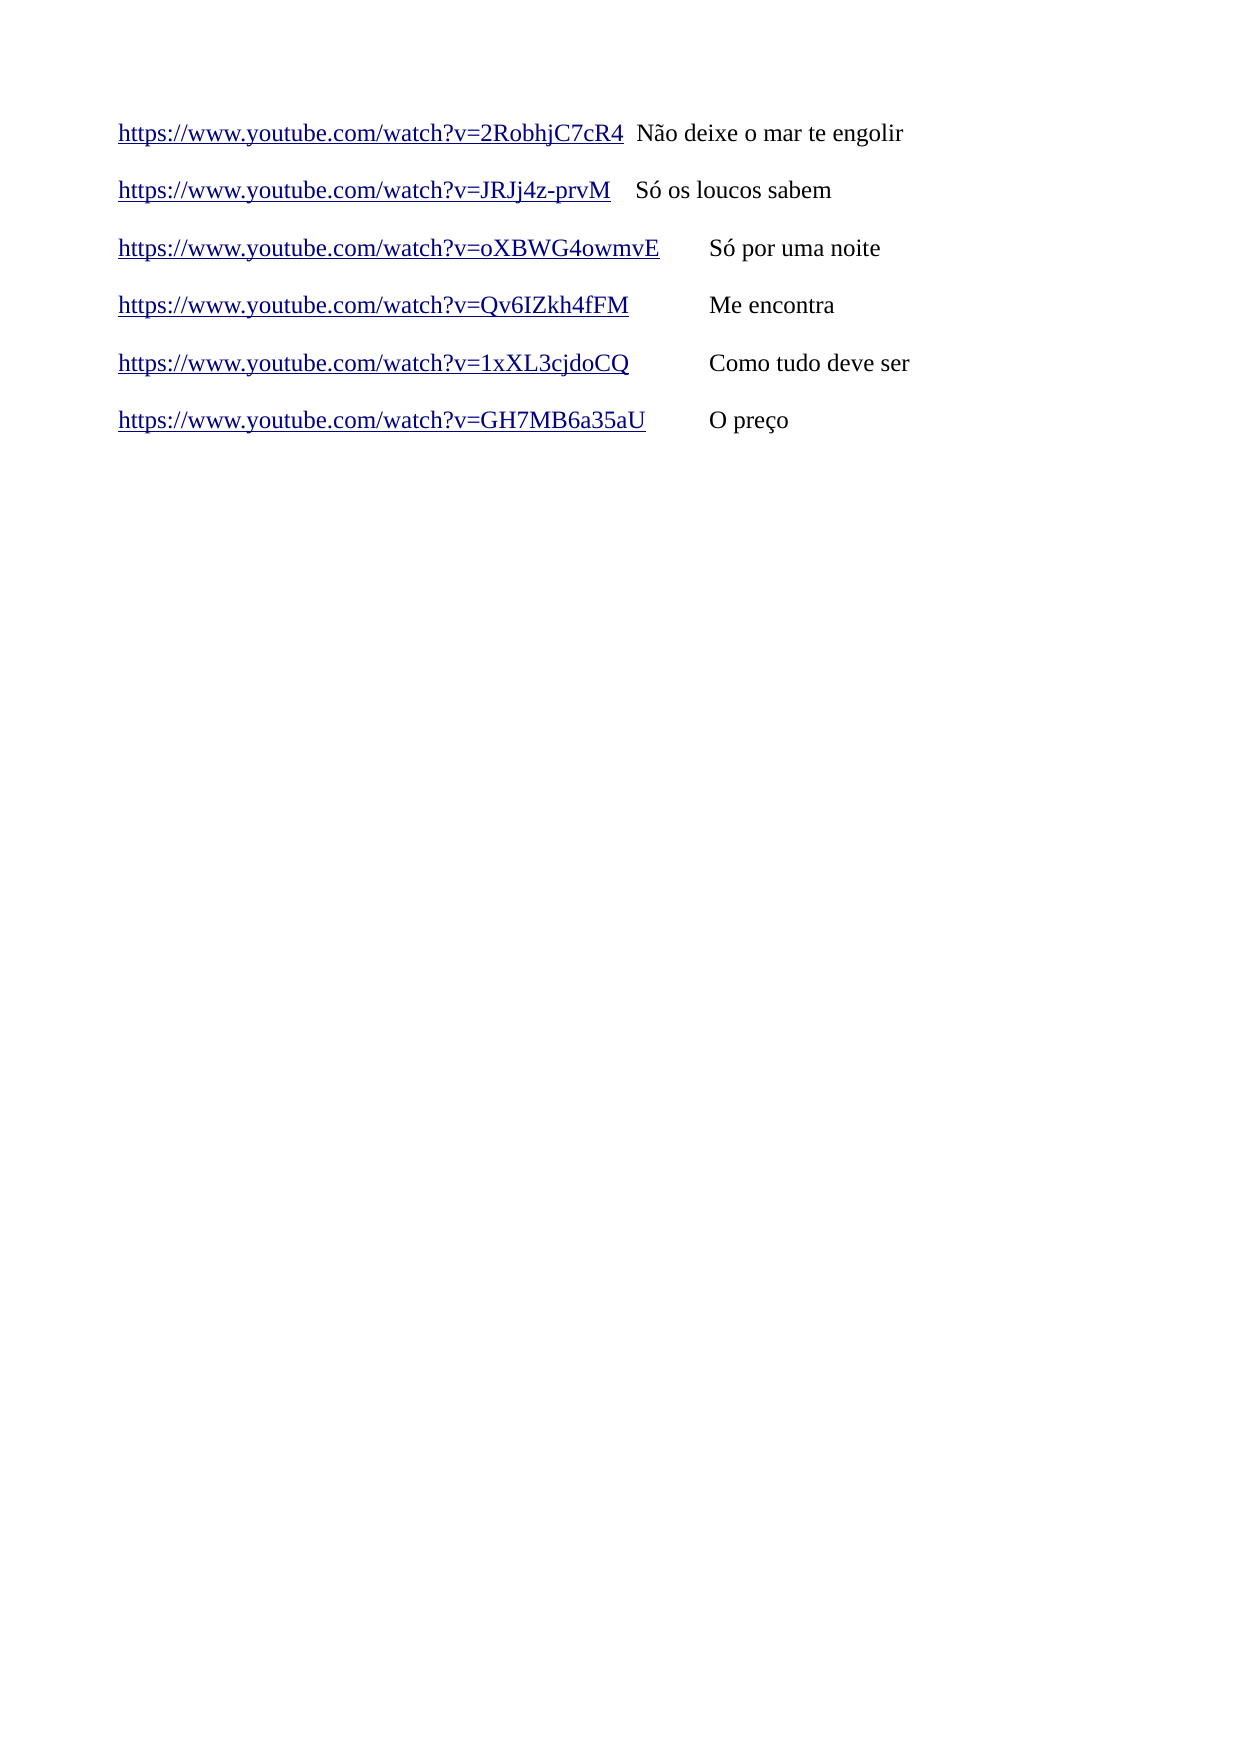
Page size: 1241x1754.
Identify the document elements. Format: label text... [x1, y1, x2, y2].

text https://www.youtube.com/watch?v=Qv6IZkh4fFM Me encontra [118, 291, 1122, 319]
text https://www.youtube.com/watch?v=2RobhjC7cR4 Não deixe o mar te engolir [118, 118, 1122, 147]
text https://www.youtube.com/watch?v=GH7MB6a35aU O preço [118, 406, 1122, 434]
text https://www.youtube.com/watch?v=1xXL3cjdoCQ Como tudo deve ser [118, 348, 1122, 377]
text https://www.youtube.com/watch?v=JRJj4z-prvM Só os loucos sabem [118, 176, 1122, 204]
text https://www.youtube.com/watch?v=oXBWG4owmvE Só por uma noite [118, 233, 1122, 262]
